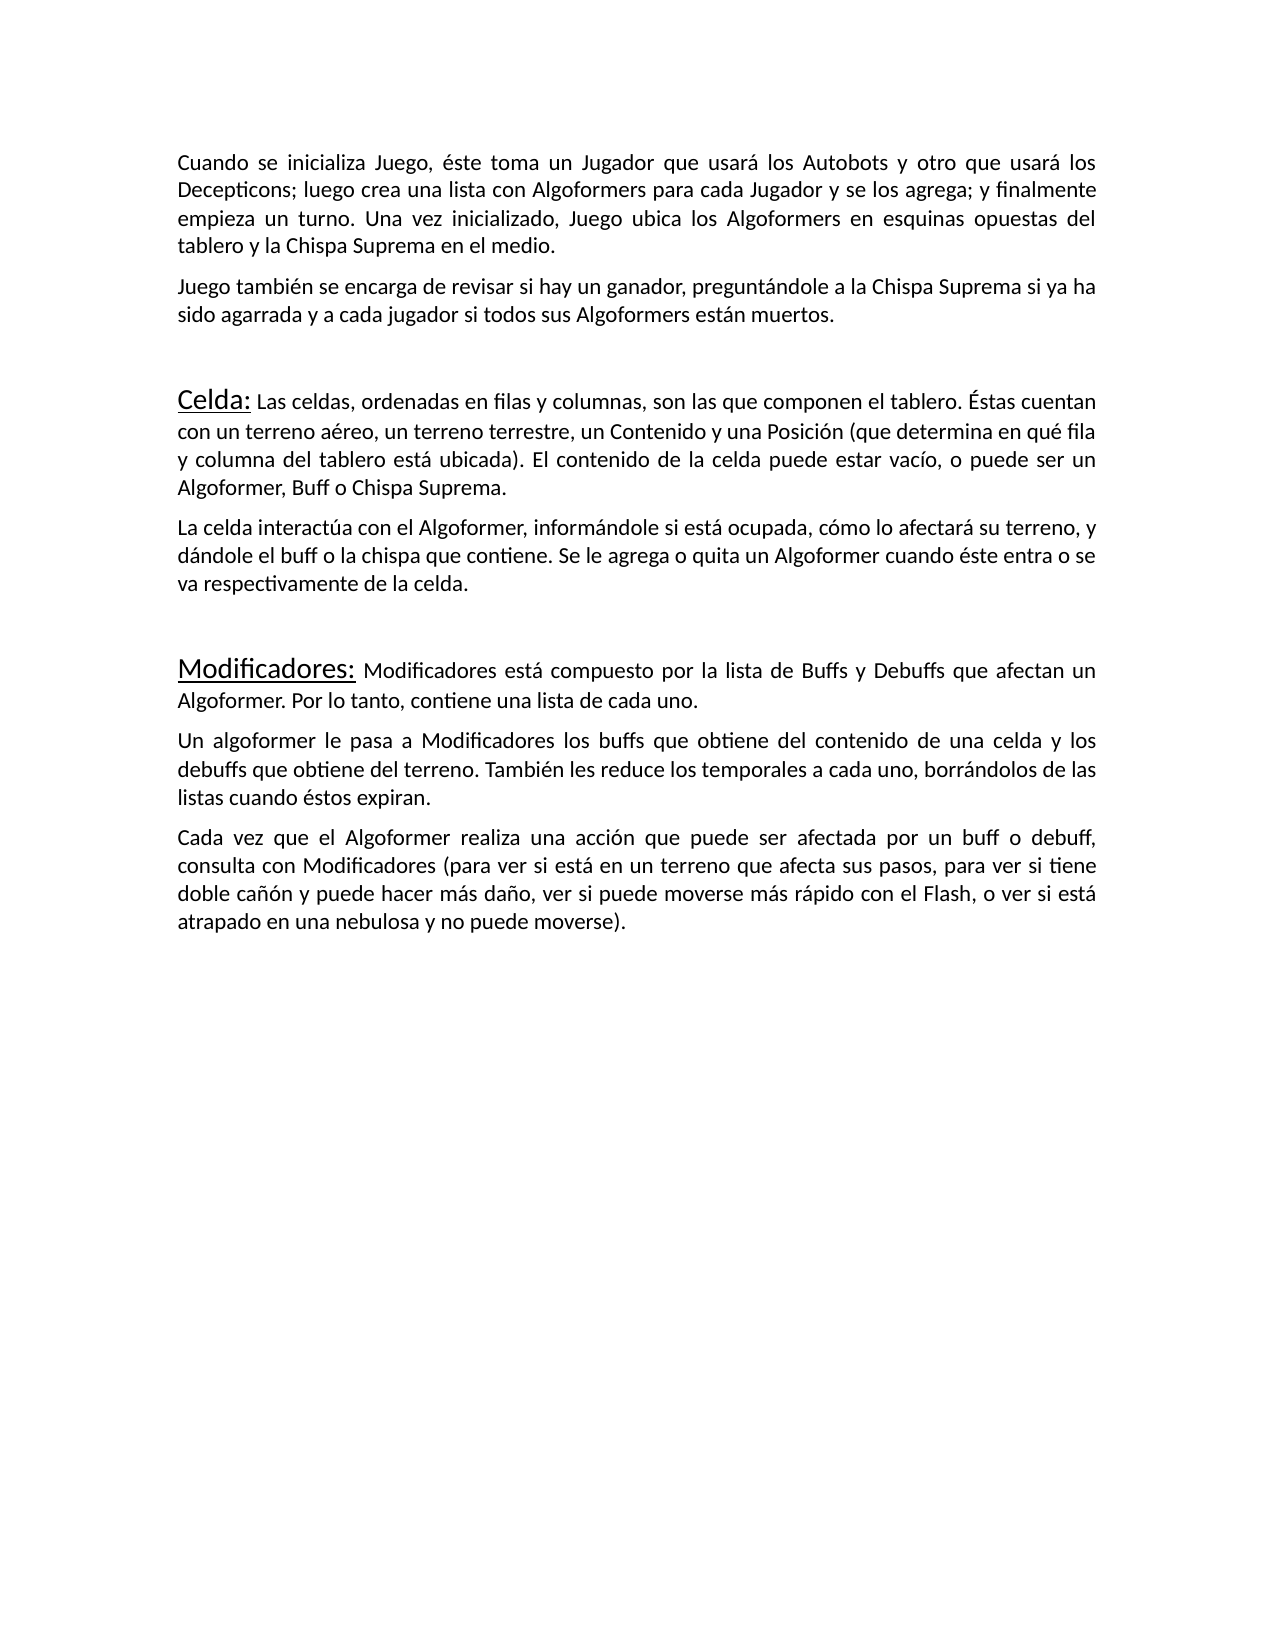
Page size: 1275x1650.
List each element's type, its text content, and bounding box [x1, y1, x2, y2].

text Juego también se encarga de revisar si hay un ganador, preguntándole a la Chispa Suprema si ya ha sido agarrada y a cada jugador si todos sus Algoformers están muertos. [177, 272, 1098, 328]
text Celda: Las celdas, ordenadas en filas y columnas, son las que componen el tablero. Éstas cuentan con un terreno aéreo, un terreno terrestre, un Contenido y una Posición (que determina en qué fila y columna del tablero está ubicada). El contenido de la celda puede estar vacío, o puede ser un Algoformer, Buff o Chispa Suprema. [177, 381, 1098, 501]
text Un algoformer le pasa a Modificadores los buffs que obtiene del contenido de una celda y los debuffs que obtiene del terreno. También les reduce los temporales a cada uno, borrándolos de las listas cuando éstos expiran. [177, 727, 1098, 811]
text La celda interactúa con el Algoformer, informándole si está ocupada, cómo lo afectará su terreno, y dándole el buff o la chispa que contiene. Se le agrega o quita un Algoformer cuando éste entra o se va respectivamente de la celda. [177, 513, 1098, 597]
text Cuando se inicializa Juego, éste toma un Jugador que usará los Autobots y otro que usará los Decepticons; luego crea una lista con Algoformers para cada Jugador y se los agrega; y finalmente empieza un turno. Una vez inicializado, Juego ubica los Algoformers en esquinas opuestas del tablero y la Chispa Suprema en el medio. [177, 148, 1098, 260]
text Cada vez que el Algoformer realiza una acción que puede ser afectada por un buff o debuff, consulta con Modificadores (para ver si está en un terreno que afecta sus pasos, para ver si tiene doble cañón y puede hacer más daño, ver si puede moverse más rápido con el Flash, o ver si está atrapado en una nebulosa y no puede moverse). [177, 823, 1098, 935]
text Modificadores: Modificadores está compuesto por la lista de Buffs y Debuffs que afectan un Algoformer. Por lo tanto, contiene una lista de cada uno. [177, 651, 1098, 714]
